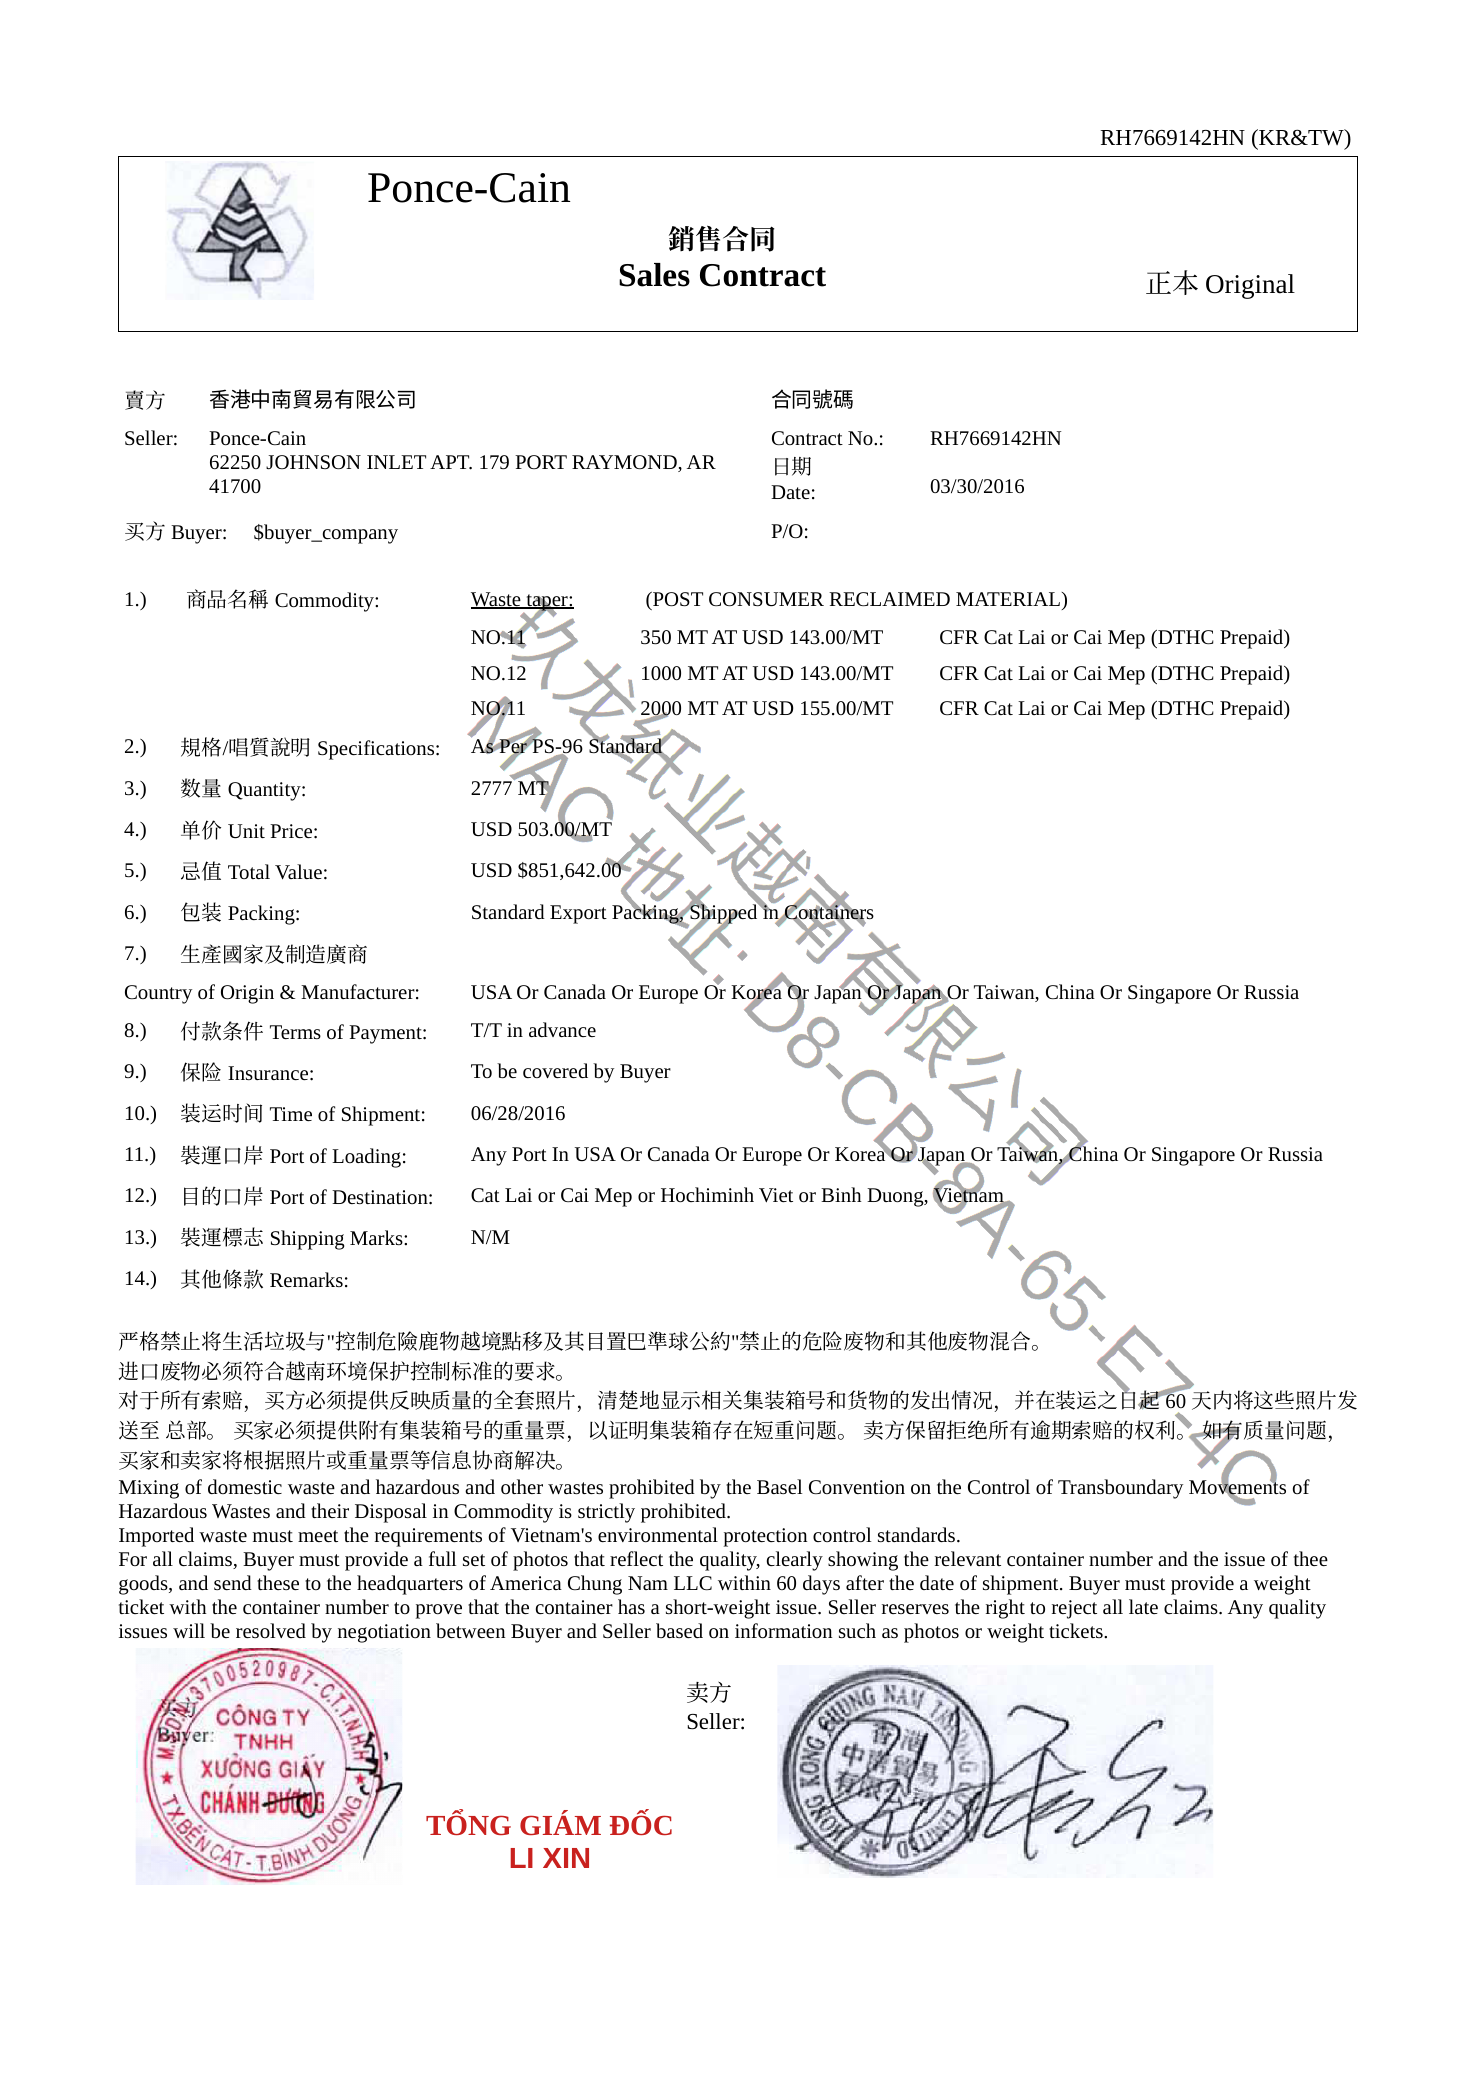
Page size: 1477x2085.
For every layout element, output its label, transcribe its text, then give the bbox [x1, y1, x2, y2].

table_cell Any Port In USA Or Canada Or Europe Or Korea Or Japan Or Taiwan, China Or Singapore Or Russia [1099, 1134, 1357, 1175]
table_cell Country of Origin & Manufacturer: [118, 974, 465, 1009]
table_cell Standard Export Packing, Shipped in Containers [465, 891, 643, 932]
table_cell 8.) [118, 1009, 175, 1051]
picture [420, 609, 1368, 1530]
text Imported waste must meet the requirements of Vietnam's environmental protection control standards. [118, 1523, 1358, 1547]
table_cell TỔNG GIÁM ĐỐC LI XIN [419, 1802, 680, 1919]
table_cell 装运时间 Time of Shipment: [175, 1092, 465, 1133]
table_cell [119, 157, 361, 331]
table_cell [465, 1258, 1009, 1299]
table_header 商品名稱 Commodity: [175, 578, 465, 619]
table_header 卖方 Seller: [680, 1643, 765, 1919]
table_cell 单价 Unit Price: [175, 809, 465, 850]
table_cell 1000 MT AT USD 143.00/MT [635, 655, 933, 690]
table_header RH7669142HN (KR&TW) [118, 118, 1357, 156]
table_cell NO.12 [620, 655, 634, 669]
table_cell [1017, 1051, 1357, 1092]
table_cell [1058, 1092, 1357, 1133]
table_cell T/T in advance [465, 1009, 762, 1051]
table_cell 正本Original [1083, 218, 1357, 331]
table_cell 06/28/2016 [465, 1092, 844, 1133]
table_cell 数量 Quantity: [175, 767, 465, 808]
table_cell [118, 619, 175, 655]
text Mixing of domestic waste and hazardous and other wastes prohibited by the Basel Convention on the Control of Transboundary Movements of Hazardous Wastes and their Disposal in Commodity is strictly prohibited. [1253, 1475, 1358, 1523]
table_cell 10.) [118, 1092, 175, 1133]
text [1320, 1355, 1358, 1385]
table_cell 包装 Packing: [175, 891, 465, 932]
table_header 香港中南貿易有限公司 [203, 379, 765, 421]
table_cell 14.) [118, 1258, 175, 1299]
table_cell CFR Cat Lai or Cai Mep (DTHC Prepaid) [933, 655, 1357, 690]
table_cell 9.) [118, 1051, 175, 1092]
table_cell 2000 MT AT USD 155.00/MT [655, 690, 933, 726]
table_header [119, 1643, 419, 1919]
table_cell CFR Cat Lai or Cai Mep (DTHC Prepaid) [933, 619, 1357, 655]
text 进口废物必须符合越南环境保护控制标准的要求。 [118, 1355, 1096, 1385]
table_cell P/O: [765, 510, 924, 551]
table_cell 3.) [118, 767, 175, 808]
table_header 賣方 [118, 379, 203, 421]
table_header 1.) [118, 578, 175, 619]
text 对于所有索赔，买方必须提供反映质量的全套照片，清楚地显示相关集装箱号和货物的发出情况，并在装运之日起 60 天内将这些照片发送至 总部。 买家必须提供附有集装箱号的重量票，以证明集装箱存在短重问题。 卖方保留拒绝所有逾期索赔的权利。 如有质量问题，买家和卖家将根据照片或重量票等信息协商解决。 [1300, 1417, 1358, 1475]
text [1291, 1325, 1358, 1355]
table_header [765, 1643, 1357, 1919]
table_cell 13.) [118, 1216, 175, 1257]
table_cell [975, 1009, 1357, 1051]
table_cell 目的口岸 Port of Destination: [175, 1175, 465, 1216]
table_header [419, 1643, 680, 1802]
table_cell 裝運口岸 Port of Loading: [175, 1134, 465, 1175]
table_cell [175, 619, 465, 655]
table_cell 5.) [118, 850, 175, 891]
picture [165, 161, 315, 300]
table_cell 規格/唱質說明 Specifications: [175, 726, 465, 767]
table_cell NO.11 [585, 619, 634, 655]
table_cell [118, 655, 175, 690]
table_cell 付款条件 Terms of Payment: [175, 1009, 465, 1051]
table_cell 6.) [118, 891, 175, 932]
table_cell 11.) [118, 1134, 175, 1175]
picture [664, 702, 669, 714]
table_header (POST CONSUMER RECLAIMED MATERIAL) [635, 578, 1357, 619]
table_cell Seller: [118, 421, 203, 510]
table_cell USD 503.00/MT [465, 809, 560, 850]
table_cell RH7669142HN 03/30/2016 [924, 421, 1357, 510]
table_cell [1223, 1258, 1357, 1299]
text For all claims, Buyer must provide a full set of photos that reflect the quality, clearly showing the relevant container number and the issue of thee goods, and send these to the headquarters of America Chung Nam LLC within 60 days after the date of shipment. Buyer must provide a weight ticket with the container number to prove that the container has a short-weight issue. Seller reserves the right to reject all late claims. Any quality issues will be resolved by negotiation between Buyer and Seller based on information such as photos or weight tickets. [118, 1547, 1358, 1643]
table_cell 12.) [118, 1175, 175, 1216]
table_cell Ponce-Cain [361, 157, 1357, 218]
table_cell USA Or Canada Or Europe Or Korea Or Japan Or Japan Or Taiwan, China Or Singapore Or Russia [940, 974, 1357, 1009]
table_cell N/M [465, 1216, 967, 1257]
table_cell [175, 655, 465, 690]
text Mixing of domestic waste and hazardous and other wastes prohibited by the Basel Convention on the Control of Transboundary Movements of Hazardous Wastes and their Disposal in Commodity is strictly prohibited. [118, 1475, 1233, 1523]
table_cell As Per PS-96 Standard [691, 726, 1357, 767]
table_cell 2777 MT [465, 767, 518, 808]
table_cell 其他條款 Remarks: [175, 1258, 465, 1299]
table_cell 生產國家及制造廣商 [175, 933, 465, 974]
table_cell 7.) [118, 933, 175, 974]
picture [777, 1665, 1214, 1878]
picture [488, 633, 497, 643]
table_cell 2777 MT [732, 767, 1357, 808]
table_cell Standard Export Packing, Shipped in Containers [857, 891, 1357, 932]
table_cell NO.11 [465, 619, 507, 655]
picture [135, 1648, 403, 1885]
table_cell Any Port In USA Or Canada Or Europe Or Korea Or Japan Or Taiwan, China Or Singapore Or Russia [465, 1134, 885, 1175]
table_header Waste taper: [465, 578, 634, 619]
table_cell USD $851,642.00 [465, 850, 601, 891]
table_cell 4.) [118, 809, 175, 850]
table_cell 350 MT AT USD 143.00/MT [635, 619, 933, 655]
table_cell USD $851,642.00 [815, 850, 1357, 891]
table_cell 保险 Insurance: [175, 1051, 465, 1092]
table_cell 2.) [118, 726, 175, 767]
table_cell 裝運標志 Shipping Marks: [175, 1216, 465, 1257]
table_cell USD 503.00/MT [774, 809, 1357, 850]
table_cell CFR Cat Lai or Cai Mep (DTHC Prepaid) [933, 690, 1357, 726]
table_cell To be covered by Buyer [465, 1051, 803, 1092]
picture [521, 582, 571, 607]
table_cell Contract No.: 日期 Date: [765, 421, 924, 510]
table_cell Cat Lai or Cai Mep or Hochiminh Viet or Binh Duong, Vietnam [465, 1175, 926, 1216]
text 严格禁止将生活垃圾与"控制危險鹿物越境點移及其目置巴準球公約"禁止的危险废物和其他废物混合。 [118, 1325, 1065, 1355]
table_cell [1181, 1216, 1357, 1257]
table_cell 买方 Buyer: $buyer_company [118, 510, 765, 551]
text 对于所有索赔，买方必须提供反映质量的全套照片，清楚地显示相关集装箱号和货物的发出情况，并在装运之日起 60 天内将这些照片发送至 总部。 买家必须提供附有集装箱号的重量票，以证明集装箱存在短重问题。 卖方保留拒绝所有逾期索赔的权利。 如有质量问题，买家和卖家将根据照片或重量票等信息协商解决。 [118, 1385, 1186, 1475]
table_cell [465, 933, 685, 974]
picture [949, 987, 958, 998]
table_header 合同號碼 [765, 379, 1357, 421]
table_cell [175, 690, 437, 726]
table_cell 銷售合同 Sales Contract [361, 218, 1083, 331]
table_cell [899, 933, 1357, 974]
table_cell USA Or Canada Or Europe Or Korea Or Japan Or Japan Or Taiwan, China Or Singapore Or Russia [465, 974, 720, 1009]
table_cell [118, 690, 175, 726]
table_cell Cat Lai or Cai Mep or Hochiminh Viet or Binh Duong, Vietnam [1140, 1175, 1357, 1216]
table_cell [924, 510, 1357, 551]
table_cell Ponce-Cain 62250 JOHNSON INLET APT. 179 PORT RAYMOND, AR 41700 [203, 421, 765, 510]
table_cell 忌值 Total Value: [175, 850, 465, 891]
